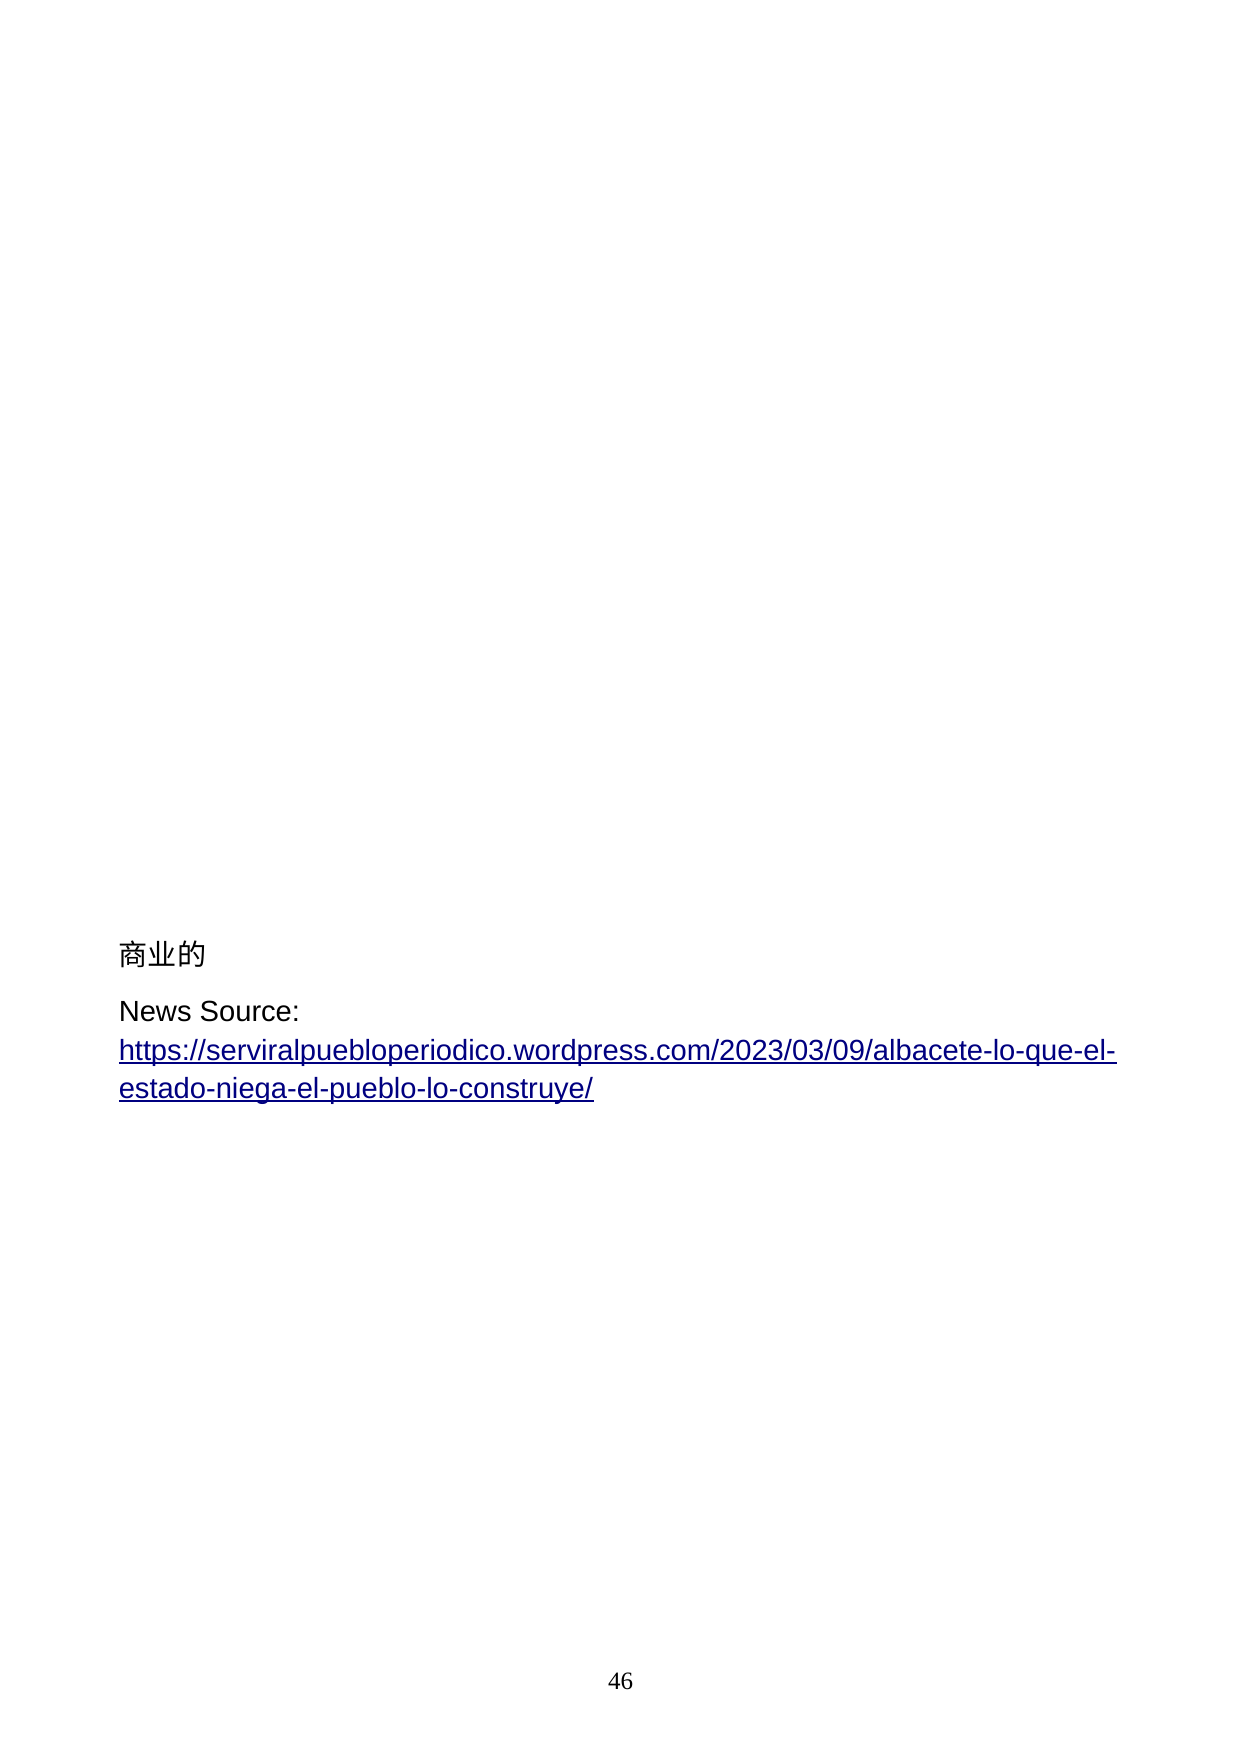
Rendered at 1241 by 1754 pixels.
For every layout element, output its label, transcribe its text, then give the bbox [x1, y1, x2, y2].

text 商业的 [118, 118, 1122, 973]
text News Source: https://serviralpuebloperiodico.wordpress.com/2023/03/09/albacete-lo-que-el-estado-niega-el-pueblo-lo-construye/ [118, 994, 1122, 1105]
